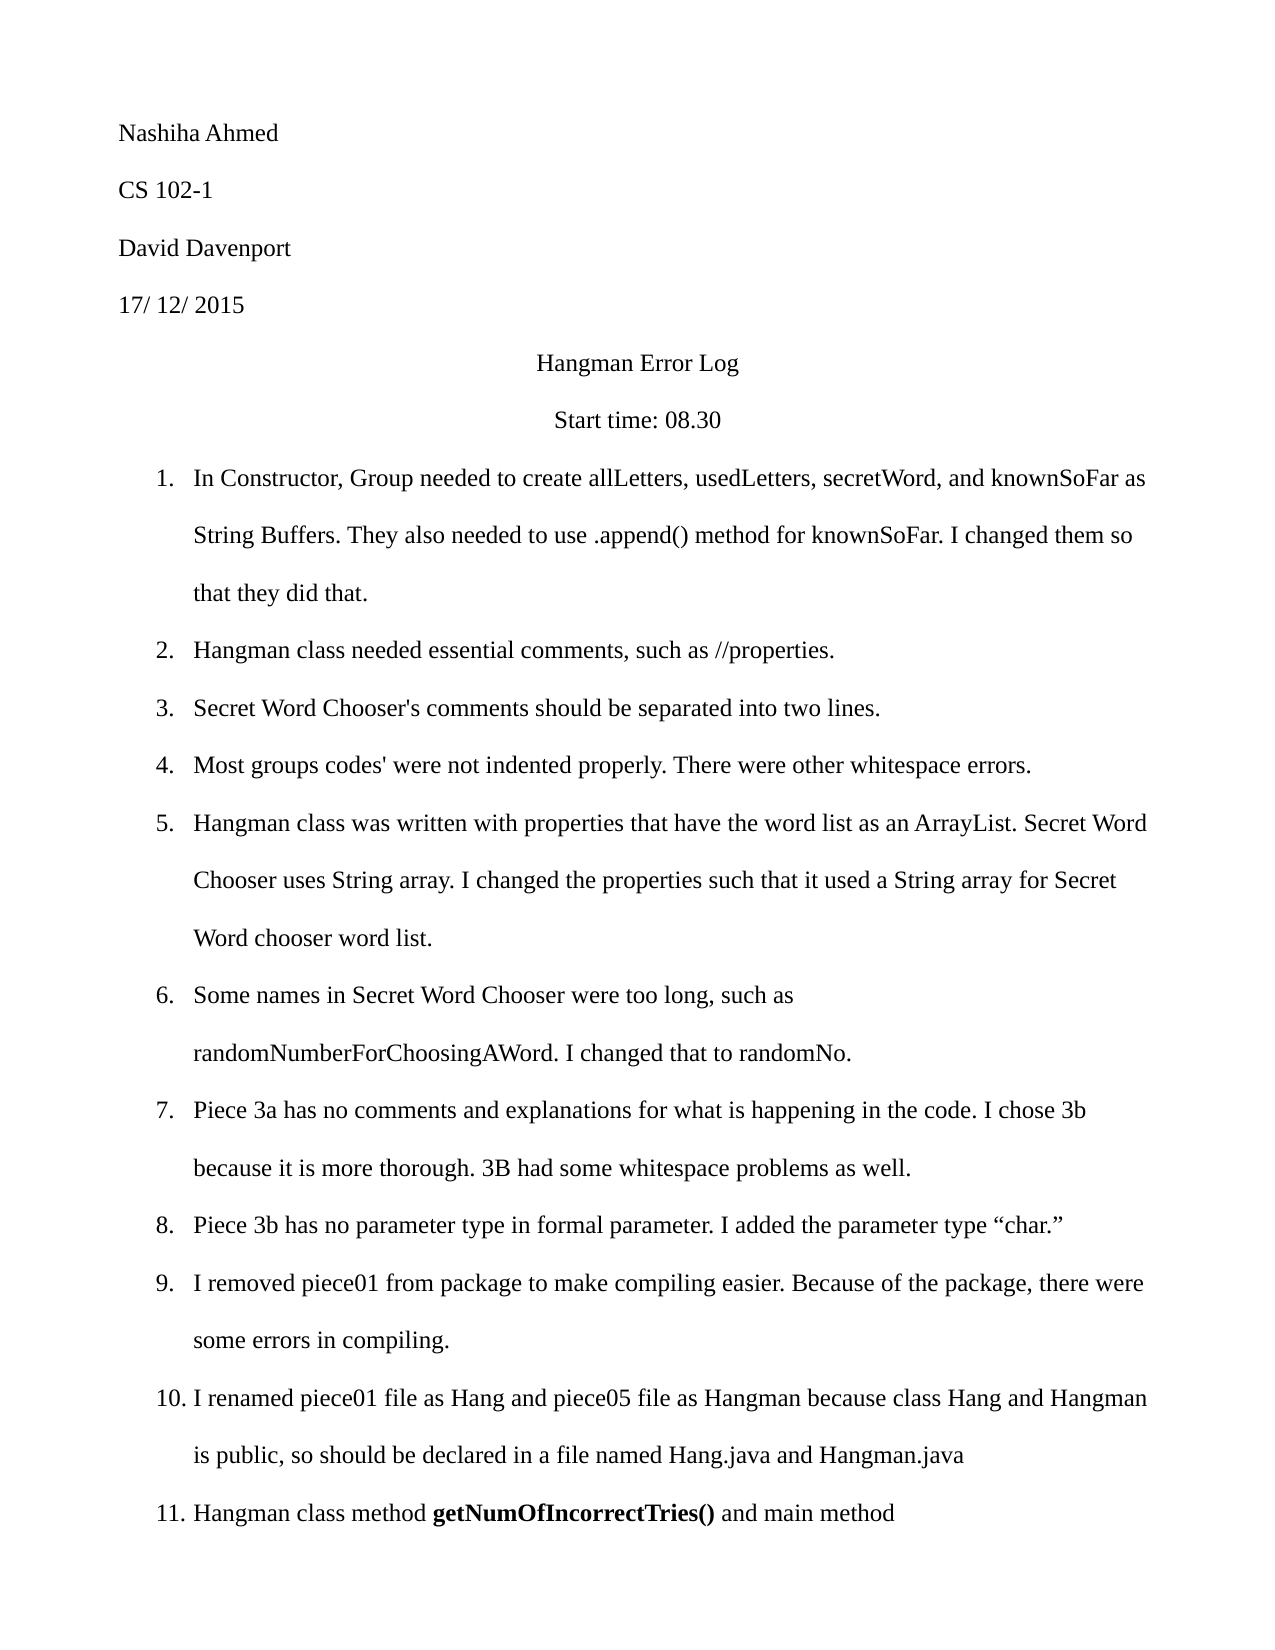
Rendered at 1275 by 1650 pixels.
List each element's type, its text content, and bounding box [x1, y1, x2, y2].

list Piece 3b has no parameter type in formal parameter. I added the parameter type “char.” [156, 1211, 1157, 1239]
list Most groups codes' were not indented properly. There were other whitespace errors. [156, 751, 1157, 779]
list Secret Word Chooser's comments should be separated into two lines. [156, 693, 1157, 722]
list Hangman class method getNumOfIncorrectTries() and main method [156, 1498, 1157, 1527]
list Some names in Secret Word Chooser were too long, such as randomNumberForChoosingAWord. I changed that to randomNo. [156, 981, 1157, 1067]
list I removed piece01 from package to make compiling easier. Because of the package, there were some errors in compiling. [156, 1268, 1157, 1354]
list Hangman class was written with properties that have the word list as an ArrayList. Secret Word Chooser uses String array. I changed the properties such that it used a String array for Secret Word chooser word list. [156, 808, 1157, 952]
text David Davenport [118, 233, 1157, 262]
list Piece 3a has no comments and explanations for what is happening in the code. I chose 3b because it is more thorough. 3B had some whitespace problems as well. [156, 1096, 1157, 1182]
list I renamed piece01 file as Hang and piece05 file as Hangman because class Hang and Hangman is public, so should be declared in a file named Hang.java and Hangman.java [156, 1383, 1157, 1469]
text CS 102-1 [118, 176, 1157, 204]
list Hangman class needed essential comments, such as //properties. [156, 636, 1157, 664]
list In Constructor, Group needed to create allLetters, usedLetters, secretWord, and knownSoFar as String Buffers. They also needed to use .append() method for knownSoFar. I changed them so that they did that. [156, 463, 1157, 607]
text 17/ 12/ 2015 [118, 291, 1157, 319]
text Start time: 08.30 [118, 406, 1157, 434]
text Nashiha Ahmed [118, 118, 1157, 147]
text Hangman Error Log [118, 348, 1157, 377]
